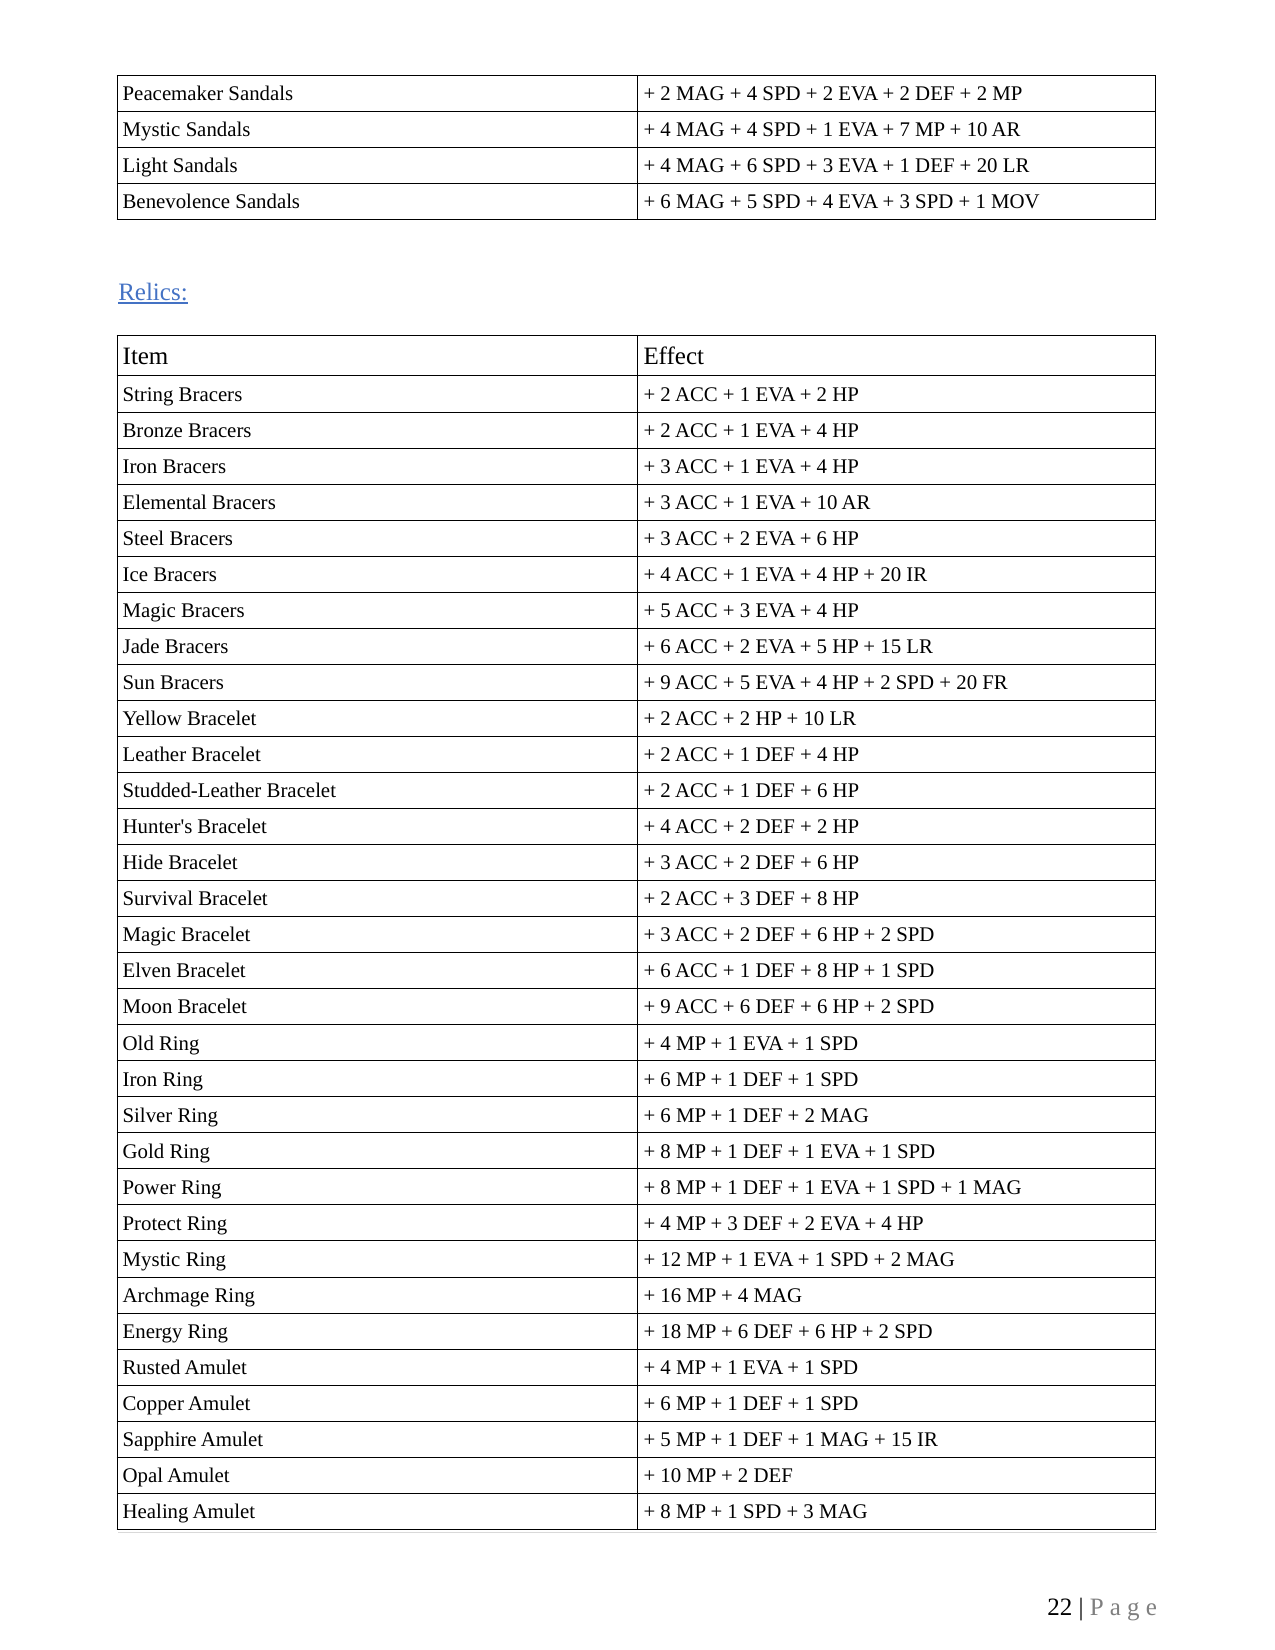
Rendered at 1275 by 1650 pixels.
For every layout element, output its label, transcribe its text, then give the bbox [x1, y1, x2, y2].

table_cell + 4 MP + 3 DEF + 2 EVA + 4 HP [638, 1205, 1155, 1240]
table_cell + 9 ACC + 5 EVA + 4 HP + 2 SPD + 20 FR [638, 665, 1155, 700]
table_cell Peacemaker Sandals [118, 76, 637, 111]
table_cell Yellow Bracelet [118, 701, 637, 736]
table_cell + 6 ACC + 2 EVA + 5 HP + 15 LR [638, 629, 1155, 664]
table_cell Magic Bracelet [118, 917, 637, 952]
table_cell Copper Amulet [118, 1386, 637, 1421]
table_cell Hide Bracelet [118, 845, 637, 880]
table_cell Protect Ring [118, 1205, 637, 1240]
table_cell + 5 MP + 1 DEF + 1 MAG + 15 IR [638, 1422, 1155, 1457]
table_cell Archmage Ring [118, 1278, 637, 1312]
table_cell Rusted Amulet [118, 1350, 637, 1384]
table_cell + 4 MAG + 4 SPD + 1 EVA + 7 MP + 10 AR [638, 112, 1155, 147]
table_cell Bronze Bracers [118, 413, 637, 447]
table_cell String Bracers [118, 376, 637, 411]
table_cell + 9 ACC + 6 DEF + 6 HP + 2 SPD [638, 989, 1155, 1024]
table_cell + 16 MP + 4 MAG [638, 1278, 1155, 1312]
table_cell Benevolence Sandals [118, 184, 637, 219]
table_cell Iron Ring [118, 1061, 637, 1096]
table_cell + 8 MP + 1 DEF + 1 EVA + 1 SPD + 1 MAG [638, 1169, 1155, 1204]
table_cell + 4 ACC + 2 DEF + 2 HP [638, 809, 1155, 844]
table_cell Steel Bracers [118, 521, 637, 556]
table_cell Iron Bracers [118, 449, 637, 483]
table_cell + 3 ACC + 2 EVA + 6 HP [638, 521, 1155, 556]
table_cell + 6 MP + 1 DEF + 1 SPD [638, 1061, 1155, 1096]
table_cell Sun Bracers [118, 665, 637, 700]
table_cell Silver Ring [118, 1097, 637, 1132]
table_cell + 2 ACC + 1 EVA + 2 HP [638, 376, 1155, 411]
table_cell + 3 ACC + 1 EVA + 10 AR [638, 485, 1155, 519]
table_cell + 2 ACC + 1 DEF + 6 HP [638, 773, 1155, 808]
table_cell Mystic Sandals [118, 112, 637, 147]
table_cell Gold Ring [118, 1133, 637, 1168]
table_cell + 3 ACC + 2 DEF + 6 HP [638, 845, 1155, 880]
table_cell + 2 ACC + 1 DEF + 4 HP [638, 737, 1155, 772]
table_cell + 8 MP + 1 SPD + 3 MAG [638, 1494, 1155, 1529]
table_cell + 8 MP + 1 DEF + 1 EVA + 1 SPD [638, 1133, 1155, 1168]
table_cell + 4 ACC + 1 EVA + 4 HP + 20 IR [638, 557, 1155, 592]
text Relics: [118, 277, 1157, 306]
table_cell + 3 ACC + 1 EVA + 4 HP [638, 449, 1155, 483]
table_cell + 4 MAG + 6 SPD + 3 EVA + 1 DEF + 20 LR [638, 148, 1155, 183]
table_cell Moon Bracelet [118, 989, 637, 1024]
table_cell + 4 MP + 1 EVA + 1 SPD [638, 1350, 1155, 1384]
table_cell + 10 MP + 2 DEF [638, 1458, 1155, 1493]
table_cell + 2 MAG + 4 SPD + 2 EVA + 2 DEF + 2 MP [638, 76, 1155, 111]
table_cell Magic Bracers [118, 593, 637, 628]
table_cell + 5 ACC + 3 EVA + 4 HP [638, 593, 1155, 628]
table_cell Healing Amulet [118, 1494, 637, 1529]
table_cell + 6 MP + 1 DEF + 1 SPD [638, 1386, 1155, 1421]
table_cell Old Ring [118, 1025, 637, 1060]
table_cell Sapphire Amulet [118, 1422, 637, 1457]
table_cell + 3 ACC + 2 DEF + 6 HP + 2 SPD [638, 917, 1155, 952]
table_cell Ice Bracers [118, 557, 637, 592]
table_cell Light Sandals [118, 148, 637, 183]
table_cell Power Ring [118, 1169, 637, 1204]
table_cell + 6 MAG + 5 SPD + 4 EVA + 3 SPD + 1 MOV [638, 184, 1155, 219]
table_header Item [118, 336, 637, 375]
table_cell Survival Bracelet [118, 881, 637, 916]
table_header Effect [638, 336, 1155, 375]
table_cell + 6 ACC + 1 DEF + 8 HP + 1 SPD [638, 953, 1155, 988]
table_cell Leather Bracelet [118, 737, 637, 772]
table_cell Elemental Bracers [118, 485, 637, 519]
table_cell Energy Ring [118, 1314, 637, 1348]
table_cell Hunter's Bracelet [118, 809, 637, 844]
table_cell + 18 MP + 6 DEF + 6 HP + 2 SPD [638, 1314, 1155, 1348]
table_cell + 2 ACC + 1 EVA + 4 HP [638, 413, 1155, 447]
table_cell Opal Amulet [118, 1458, 637, 1493]
table_cell Elven Bracelet [118, 953, 637, 988]
table_cell + 2 ACC + 2 HP + 10 LR [638, 701, 1155, 736]
table_cell Studded-Leather Bracelet [118, 773, 637, 808]
table_cell + 4 MP + 1 EVA + 1 SPD [638, 1025, 1155, 1060]
table_cell + 6 MP + 1 DEF + 2 MAG [638, 1097, 1155, 1132]
table_cell Mystic Ring [118, 1241, 637, 1276]
table_cell + 2 ACC + 3 DEF + 8 HP [638, 881, 1155, 916]
table_cell + 12 MP + 1 EVA + 1 SPD + 2 MAG [638, 1241, 1155, 1276]
table_cell Jade Bracers [118, 629, 637, 664]
